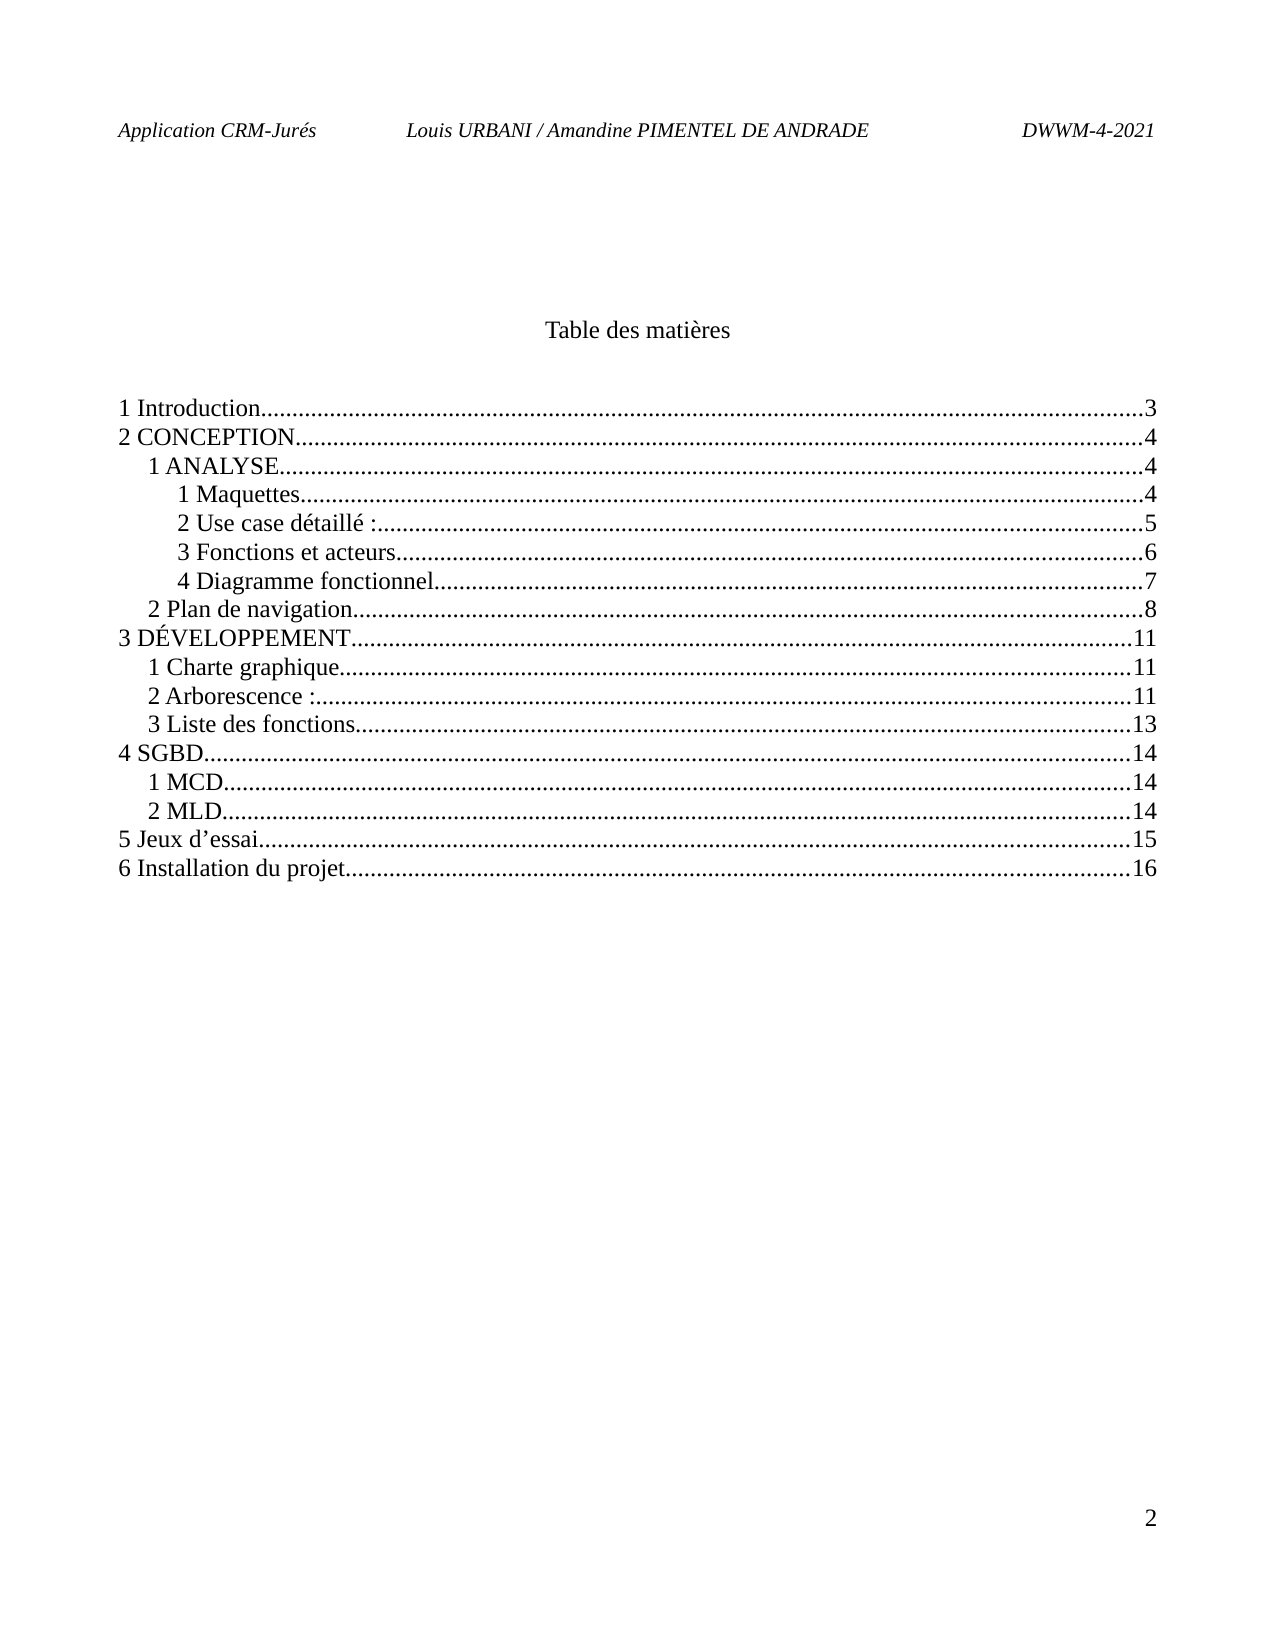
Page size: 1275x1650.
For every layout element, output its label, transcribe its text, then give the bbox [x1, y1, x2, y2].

text 2 Plan de navigation 8 [148, 594, 1157, 623]
text Table des matières [118, 315, 1157, 344]
text 1 ANALYSE 4 [148, 451, 1157, 479]
text 5 Jeux d’essai 15 [118, 824, 1157, 853]
text 3 DÉVELOPPEMENT 11 [118, 623, 1157, 652]
text 1 MCD 14 [148, 767, 1157, 796]
text 6 Installation du projet 16 [118, 853, 1157, 882]
text 2 MLD 14 [148, 796, 1157, 824]
text 3 Liste des fonctions 13 [148, 709, 1157, 738]
text 2 Arborescence : 11 [148, 681, 1157, 709]
text 2 Use case détaillé : 5 [177, 508, 1157, 537]
text 2 CONCEPTION 4 [118, 422, 1157, 451]
text 1 Maquettes 4 [177, 479, 1157, 508]
text 3 Fonctions et acteurs 6 [177, 537, 1157, 566]
text 1 Charte graphique 11 [148, 652, 1157, 681]
text 4 Diagramme fonctionnel 7 [177, 566, 1157, 594]
text 1 Introduction 3 [118, 393, 1157, 422]
text 4 SGBD 14 [118, 738, 1157, 767]
